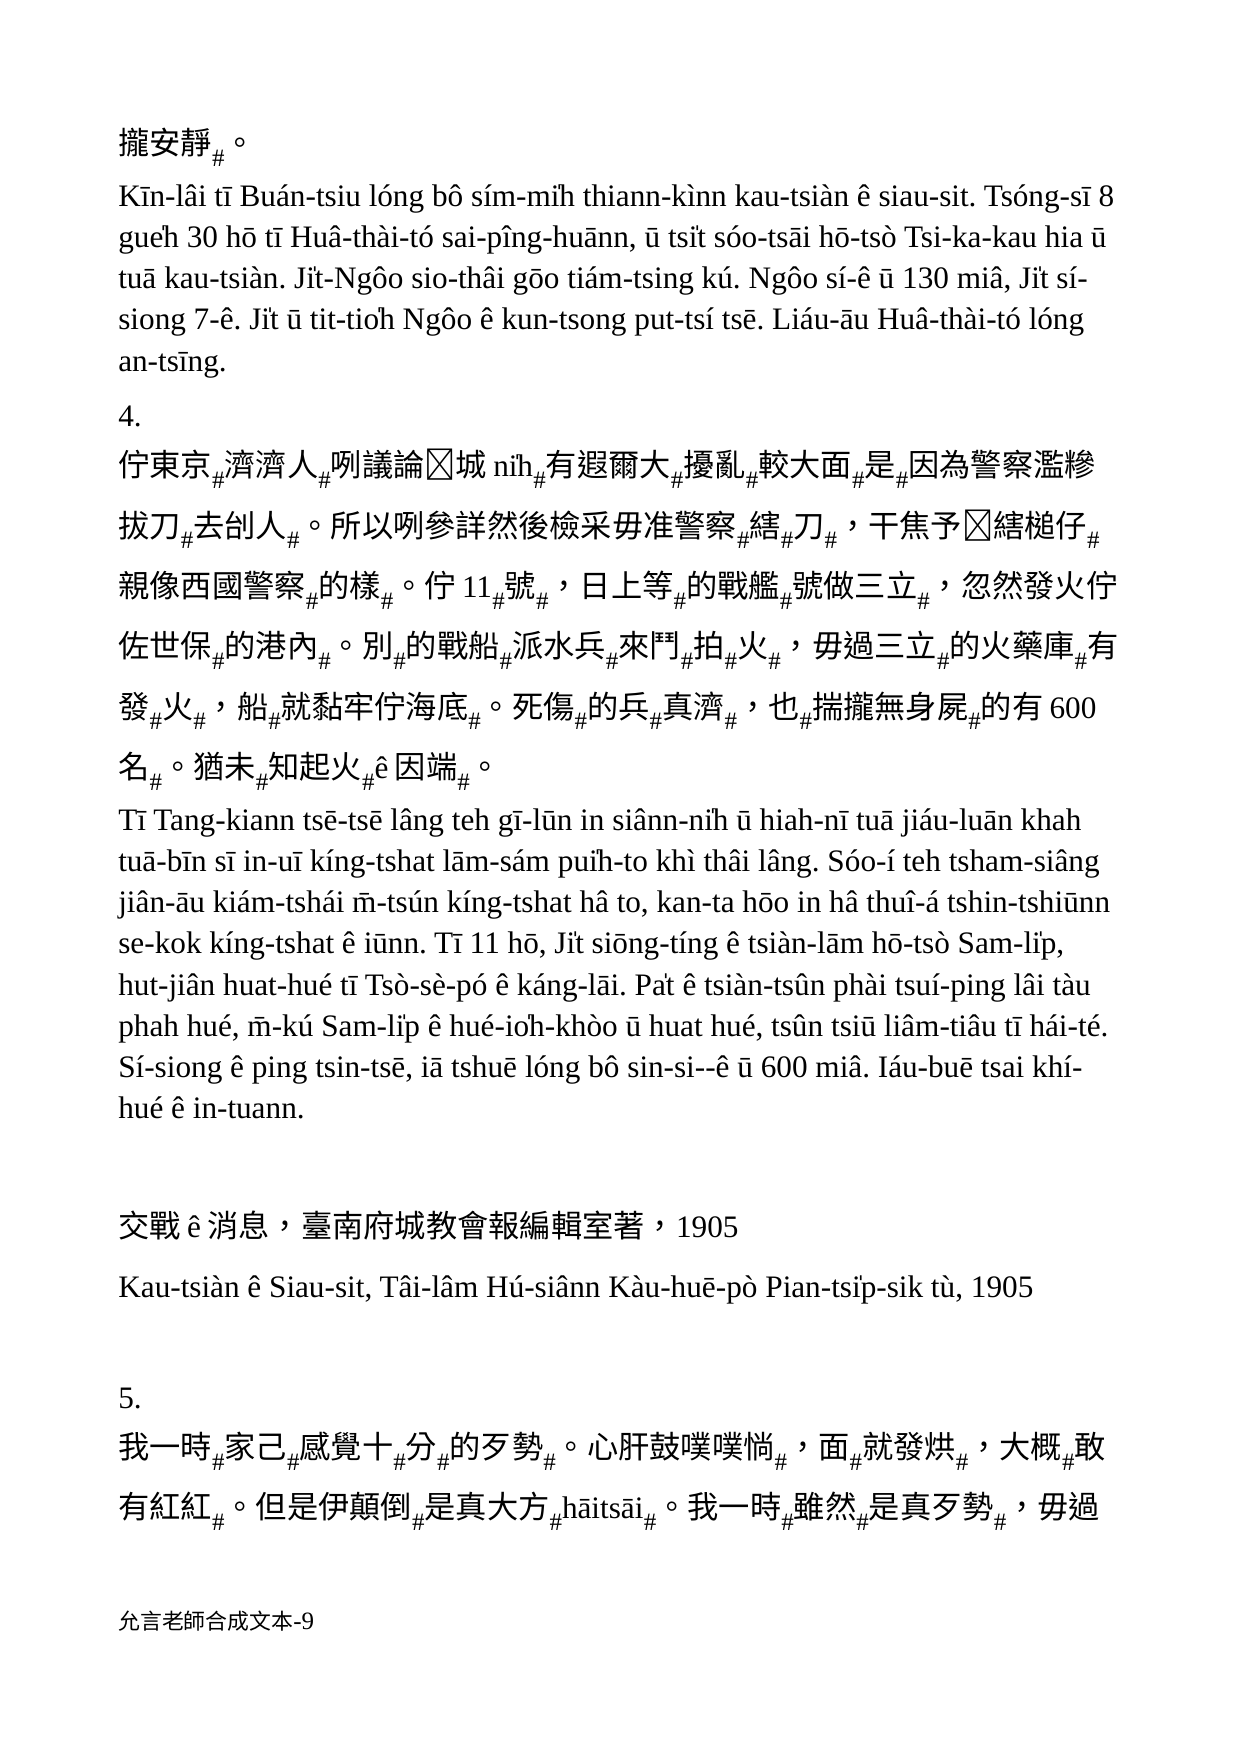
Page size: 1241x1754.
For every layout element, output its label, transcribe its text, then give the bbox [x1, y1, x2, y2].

text Kau-tsiàn ê Siau-sit, Tâi-lâm Hú-siânn Kàu-huē-pò Pian-tsi̍p-sik tù, 1905 [118, 1268, 1122, 1304]
text 攏安靜#。 Kīn-lâi tī Buán-tsiu lóng bô sím-mi̍h thiann-kìnn kau-tsiàn ê siau-sit. Tsóng-sī 8 gue̍h 30 hō tī Huâ-thài-tó sai-pîng-huānn, ū tsi̍t sóo-tsāi hō-tsò Tsi-ka-kau hia ū tuā kau-tsiàn. Ji̍t-Ngôo sio-thâi gōo tiám-tsing kú. Ngôo sí-ê ū 130 miâ, Ji̍t sí-siong 7-ê. Ji̍t ū tit-tio̍h Ngôo ê kun-tsong put-tsí tsē. Liáu-āu Huâ-thài-tó lóng an-tsīng. [118, 118, 1122, 378]
text 5. 我一時#家己#感覺十#分#的歹勢#。心肝鼓噗噗惝#，面#就發烘#，大概#敢有紅紅#。但是伊顛倒#是真大方#hāitsāi#。我一時#雖然#是真歹勢#，毋過 [118, 1379, 1122, 1536]
text 4. 佇東京#濟濟人#咧議論𪜶城ni̍h#有遐爾大#擾亂#較大面#是#因為警察濫糝拔刀#去刣人#。所以咧參詳然後檢采毋准警察#縖#刀#，干焦予𪜶縖槌仔#親像西國警察#的樣#。佇11#號#，日上等#的戰艦#號做三立#，忽然發火佇佐世保#的港內#。別#的戰船#派水兵#來鬥#拍#火#，毋過三立#的火藥庫#有發#火#，船#就黏牢佇海底#。死傷#的兵#真濟#，也#揣攏無身屍#的有600名#。猶未#知起火#ê因端#。 Tī Tang-kiann tsē-tsē lâng teh gī-lūn in siânn-ni̍h ū hiah-nī tuā jiáu-luān khah tuā-bīn sī in-uī kíng-tshat lām-sám pui̍h-to khì thâi lâng. Sóo-í teh tsham-siâng jiân-āu kiám-tshái m̄-tsún kíng-tshat hâ to, kan-ta hōo in hâ thuî-á tshin-tshiūnn se-kok kíng-tshat ê iūnn. Tī 11 hō, Ji̍t siōng-tíng ê tsiàn-lām hō-tsò Sam-li̍p, hut-jiân huat-hué tī Tsò-sè-pó ê káng-lāi. Pa̍t ê tsiàn-tsûn phài tsuí-ping lâi tàu phah hué, m̄-kú Sam-li̍p ê hué-io̍h-khòo ū huat hué, tsûn tsiū liâm-tiâu tī hái-té. Sí-siong ê ping tsin-tsē, iā tshuē lóng bô sin-si--ê ū 600 miâ. Iáu-buē tsai khí-hué ê in-tuann. [118, 398, 1122, 1126]
text 交戰ê消息，臺南府城教會報編輯室著，1905 [118, 1201, 1122, 1246]
